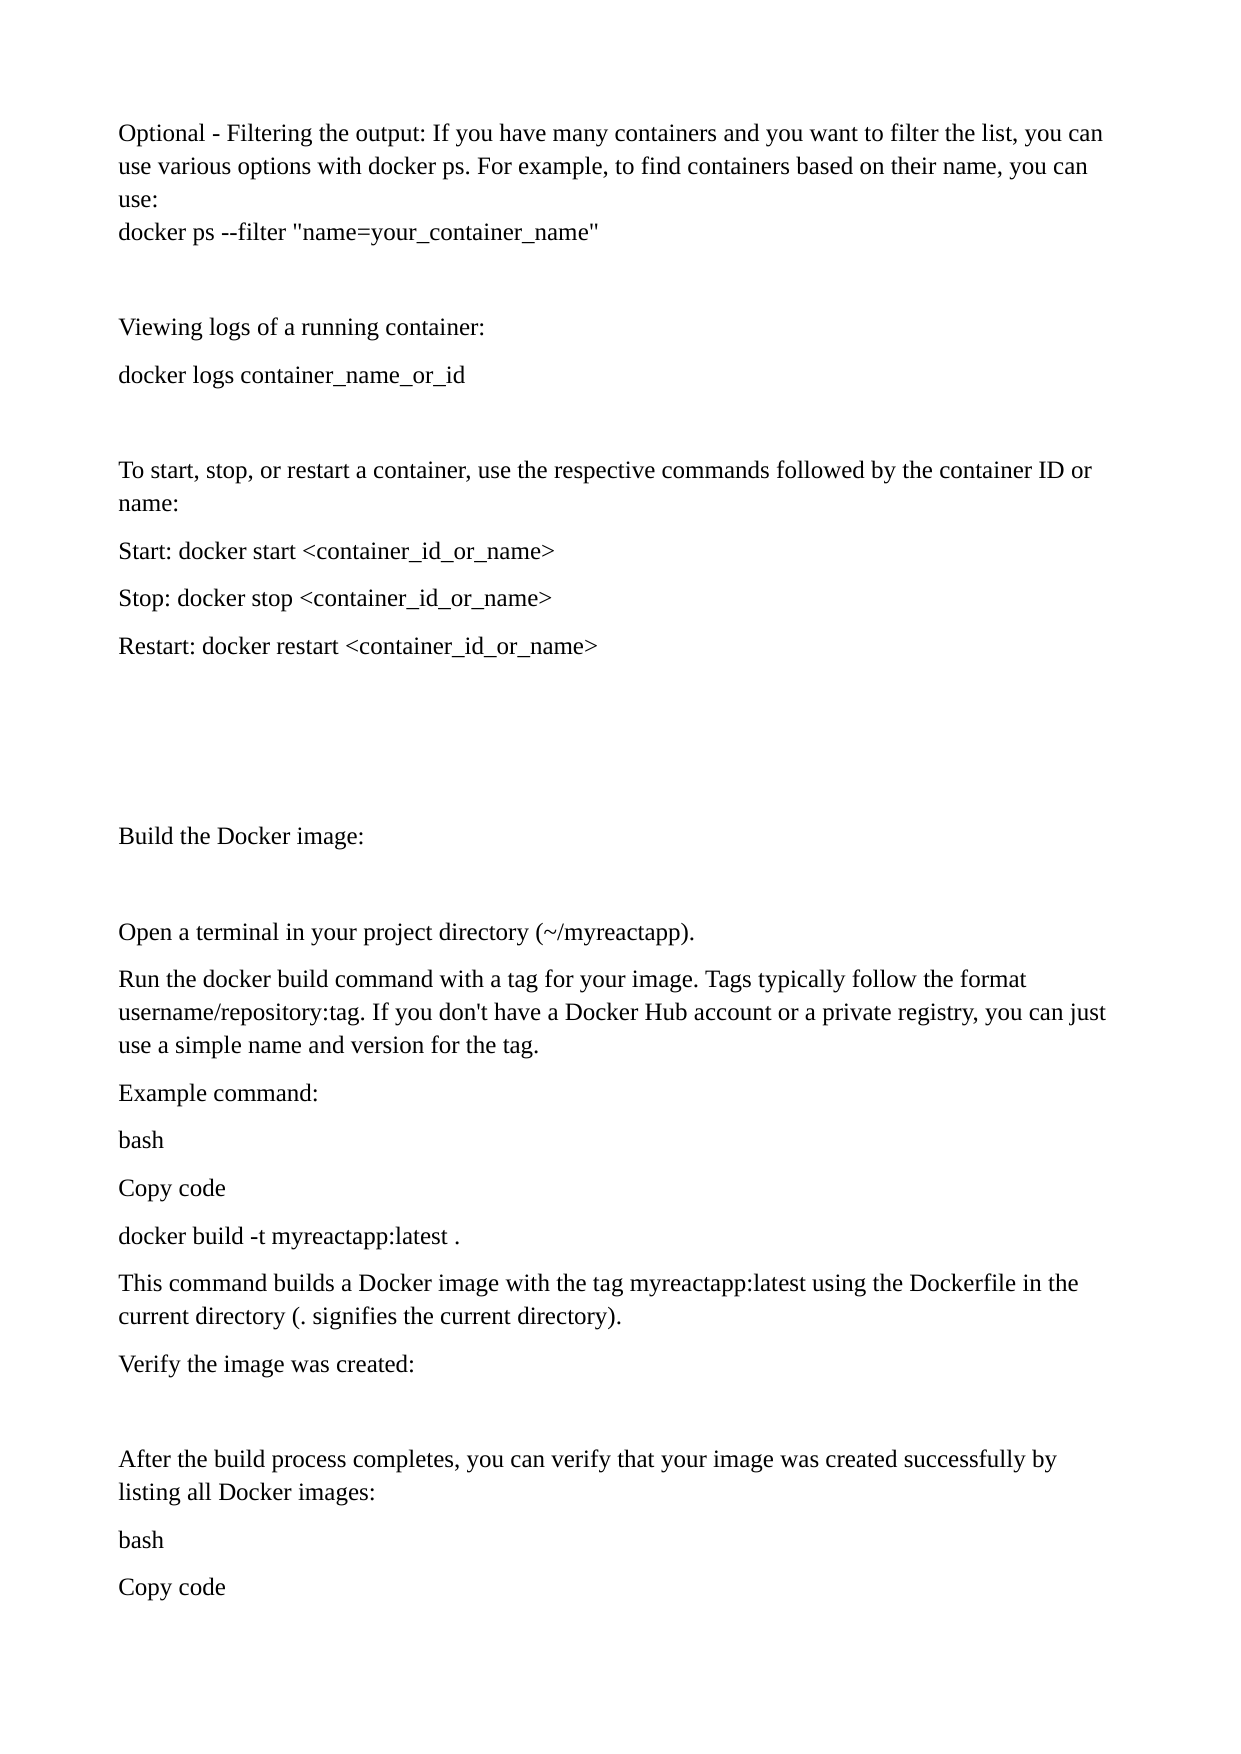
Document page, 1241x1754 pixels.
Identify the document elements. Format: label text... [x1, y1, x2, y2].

text Copy code [118, 1572, 1122, 1601]
text Restart: docker restart <container_id_or_name> [118, 631, 1122, 660]
text Example command: [118, 1078, 1122, 1107]
text This command builds a Docker image with the tag myreactapp:latest using the Dockerfile in the current directory (. signifies the current directory). [118, 1268, 1122, 1330]
text bash [118, 1126, 1122, 1154]
text Optional - Filtering the output: If you have many containers and you want to filter the list, you can use various options with docker ps. For example, to find containers based on their name, you can use: docker ps --filter "name=your_container_name" [118, 118, 1122, 246]
text Copy code [118, 1173, 1122, 1202]
text docker build -t myreactapp:latest . [118, 1221, 1122, 1249]
text Build the Docker image: [118, 821, 1122, 850]
text Open a terminal in your project directory (~/myreactapp). [118, 917, 1122, 945]
text After the build process completes, you can verify that your image was created successfully by listing all Docker images: [118, 1444, 1122, 1506]
text Run the docker build command with a tag for your image. Tags typically follow the format username/repository:tag. If you don't have a Docker Hub account or a private registry, you can just use a simple name and version for the tag. [118, 964, 1122, 1059]
text To start, stop, or restart a container, use the respective commands followed by the container ID or name: [118, 455, 1122, 517]
text Verify the image was created: [118, 1349, 1122, 1378]
text docker logs container_name_or_id [118, 360, 1122, 389]
text Start: docker start <container_id_or_name> [118, 536, 1122, 564]
text Stop: docker stop <container_id_or_name> [118, 583, 1122, 612]
text Viewing logs of a running container: [118, 312, 1122, 341]
text bash [118, 1525, 1122, 1553]
